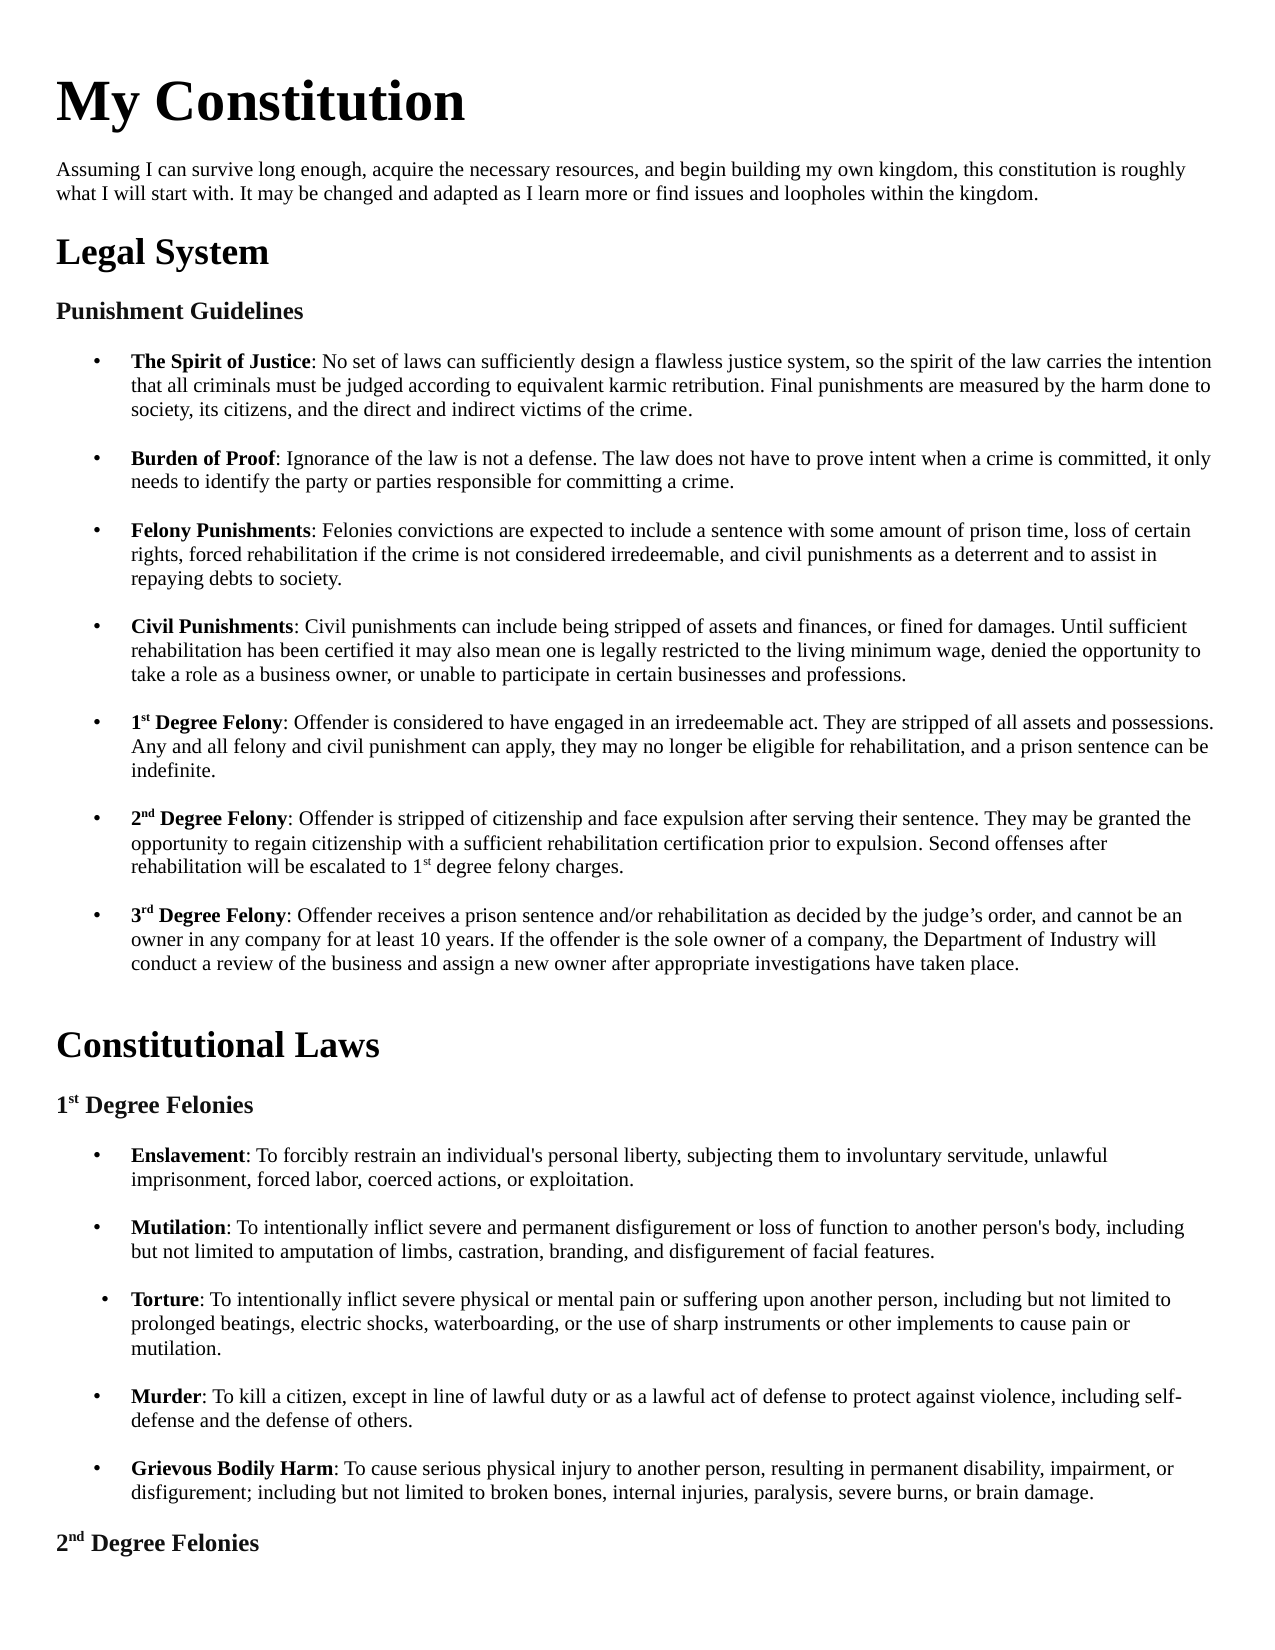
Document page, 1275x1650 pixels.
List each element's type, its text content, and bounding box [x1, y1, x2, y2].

list Mutilation: To intentionally inflict severe and permanent disfigurement or loss of function to another person's body, including but not limited to amputation of limbs, castration, branding, and disfigurement of facial features. [93, 1215, 1215, 1263]
list Civil Punishments: Civil punishments can include being stripped of assets and finances, or fined for damages. Until sufficient rehabilitation has been certified it may also mean one is legally restricted to the living minimum wage, denied the opportunity to take a role as a business owner, or unable to participate in certain businesses and professions. [93, 614, 1215, 686]
list Enslavement: To forcibly restrain an individual's personal liberty, subjecting them to involuntary servitude, unlawful imprisonment, forced labor, coerced actions, or exploitation. [93, 1143, 1215, 1191]
subtitle 2nd Degree Felonies [56, 1528, 1215, 1557]
list Torture: To intentionally inflict severe physical or mental pain or suffering upon another person, including but not limited to prolonged beatings, electric shocks, waterboarding, or the use of sharp instruments or other implements to cause pain or mutilation. [101, 1287, 1215, 1359]
list Murder: To kill a citizen, except in line of lawful duty or as a lawful act of defense to protect against violence, including self-defense and the defense of others. [93, 1383, 1215, 1432]
list Grievous Bodily Harm: To cause serious physical injury to another person, resulting in permanent disability, impairment, or disfigurement; including but not limited to broken bones, internal injuries, paralysis, severe burns, or brain damage. [93, 1456, 1215, 1504]
list Felony Punishments: Felonies convictions are expected to include a sentence with some amount of prison time, loss of certain rights, forced rehabilitation if the crime is not considered irredeemable, and civil punishments as a deterrent and to assist in repaying debts to society. [93, 518, 1215, 590]
list 2nd Degree Felony: Offender is stripped of citizenship and face expulsion after serving their sentence. They may be granted the opportunity to regain citizenship with a sufficient rehabilitation certification prior to expulsion. Second offenses after rehabilitation will be escalated to 1st degree felony charges. [93, 806, 1215, 878]
list 3rd Degree Felony: Offender receives a prison sentence and/or rehabilitation as decided by the judge’s order, and cannot be an owner in any company for at least 10 years. If the offender is the sole owner of a company, the Department of Industry will conduct a review of the business and assign a new owner after appropriate investigations have taken place. [93, 903, 1215, 975]
subtitle Legal System [56, 229, 1215, 272]
subtitle 1st Degree Felonies [56, 1090, 1215, 1119]
list The Spirit of Justice: No set of laws can sufficiently design a flawless justice system, so the spirit of the law carries the intention that all criminals must be judged according to equivalent karmic retribution. Final punishments are measured by the harm done to society, its citizens, and the direct and indirect victims of the crime. [93, 349, 1215, 421]
subtitle My Constitution [56, 66, 1215, 133]
subtitle Constitutional Laws [56, 1023, 1215, 1066]
list 1st Degree Felony: Offender is considered to have engaged in an irredeemable act. They are stripped of all assets and possessions. Any and all felony and civil punishment can apply, they may no longer be eligible for rehabilitation, and a prison sentence can be indefinite. [93, 710, 1215, 782]
list Burden of Proof: Ignorance of the law is not a defense. The law does not have to prove intent when a crime is committed, it only needs to identify the party or parties responsible for committing a crime. [93, 445, 1215, 493]
text Assuming I can survive long enough, acquire the necessary resources, and begin building my own kingdom, this constitution is roughly what I will start with. It may be changed and adapted as I learn more or find issues and loopholes within the kingdom. [56, 157, 1215, 205]
subtitle Punishment Guidelines [56, 296, 1215, 325]
